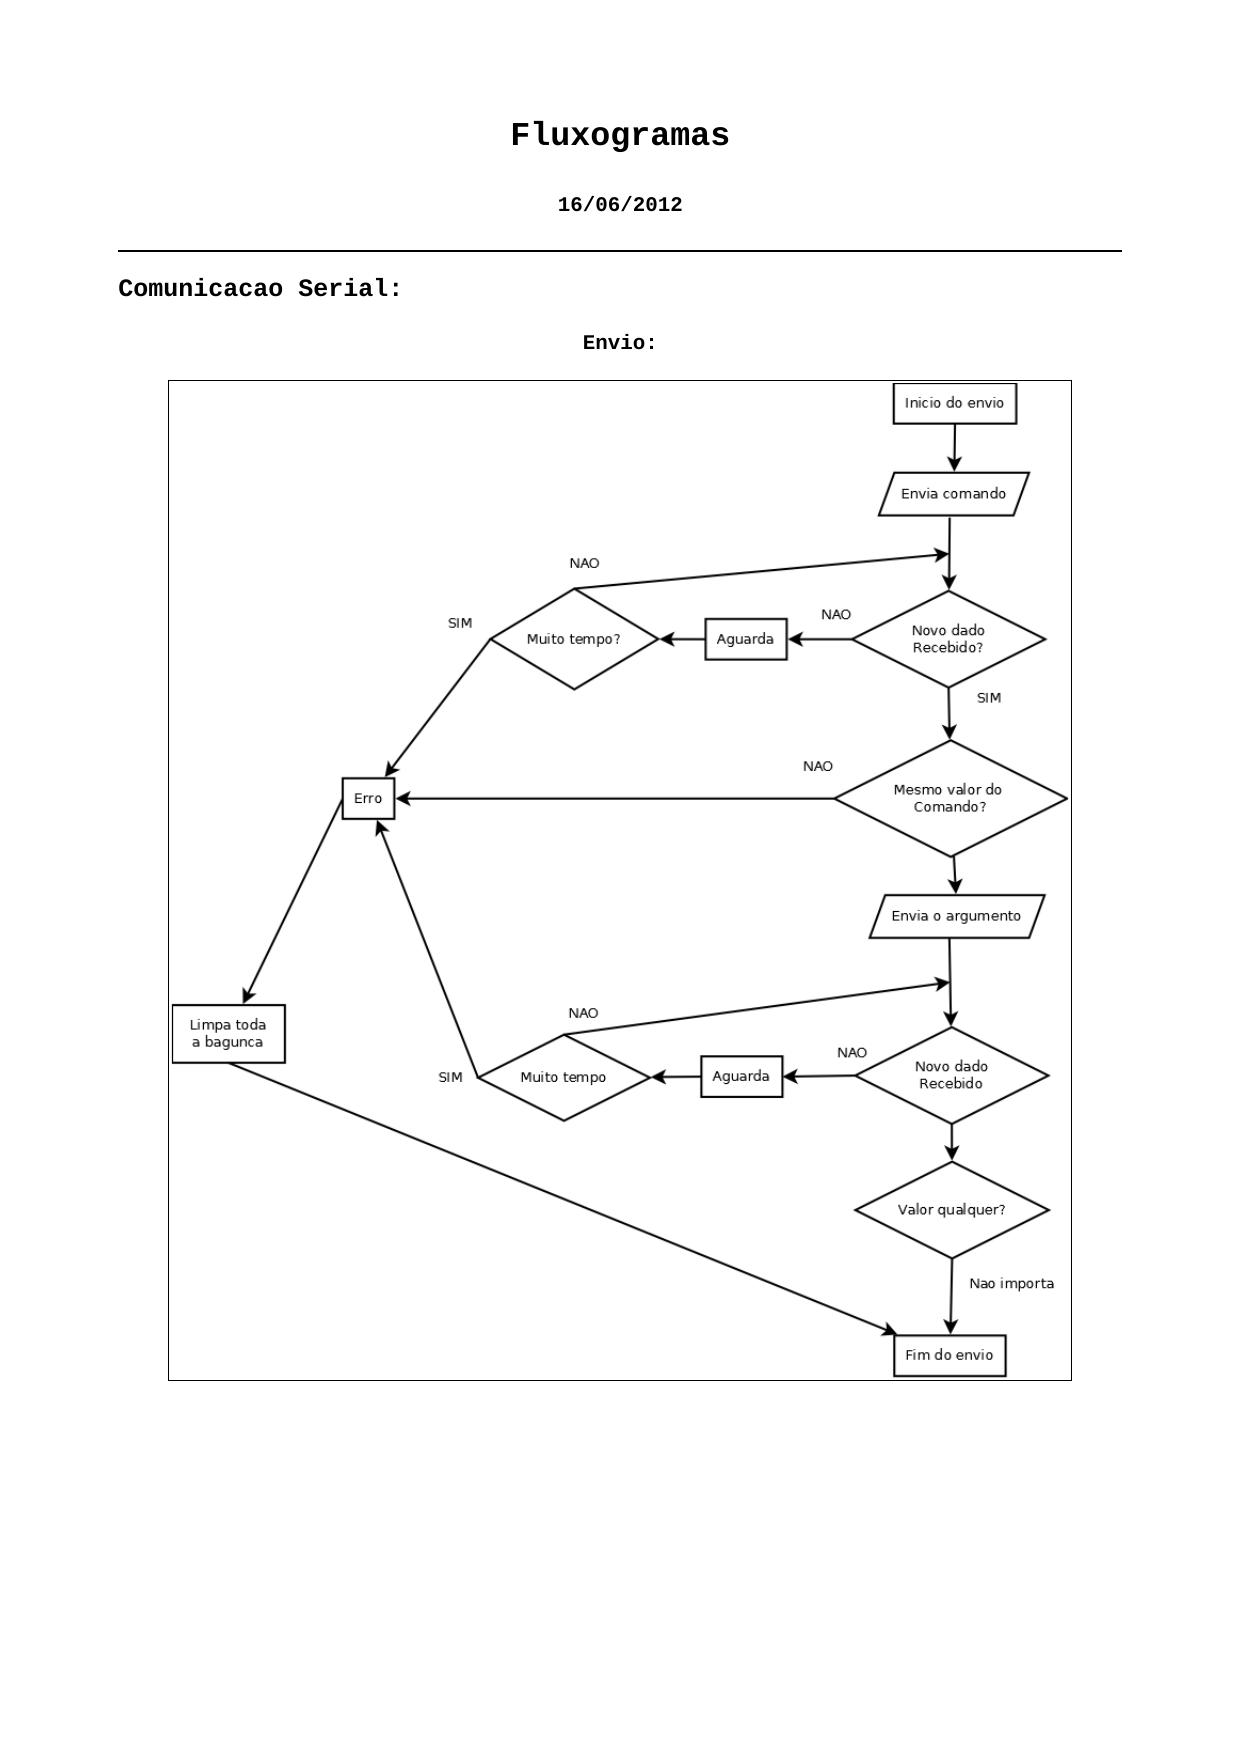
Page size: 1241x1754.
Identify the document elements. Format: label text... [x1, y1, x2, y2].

text 16/06/2012 [118, 194, 1122, 217]
text Fluxogramas [118, 118, 1122, 156]
text Envio: [118, 332, 1122, 356]
text Comunicacao Serial: [118, 276, 1122, 304]
picture [171, 383, 1069, 1378]
